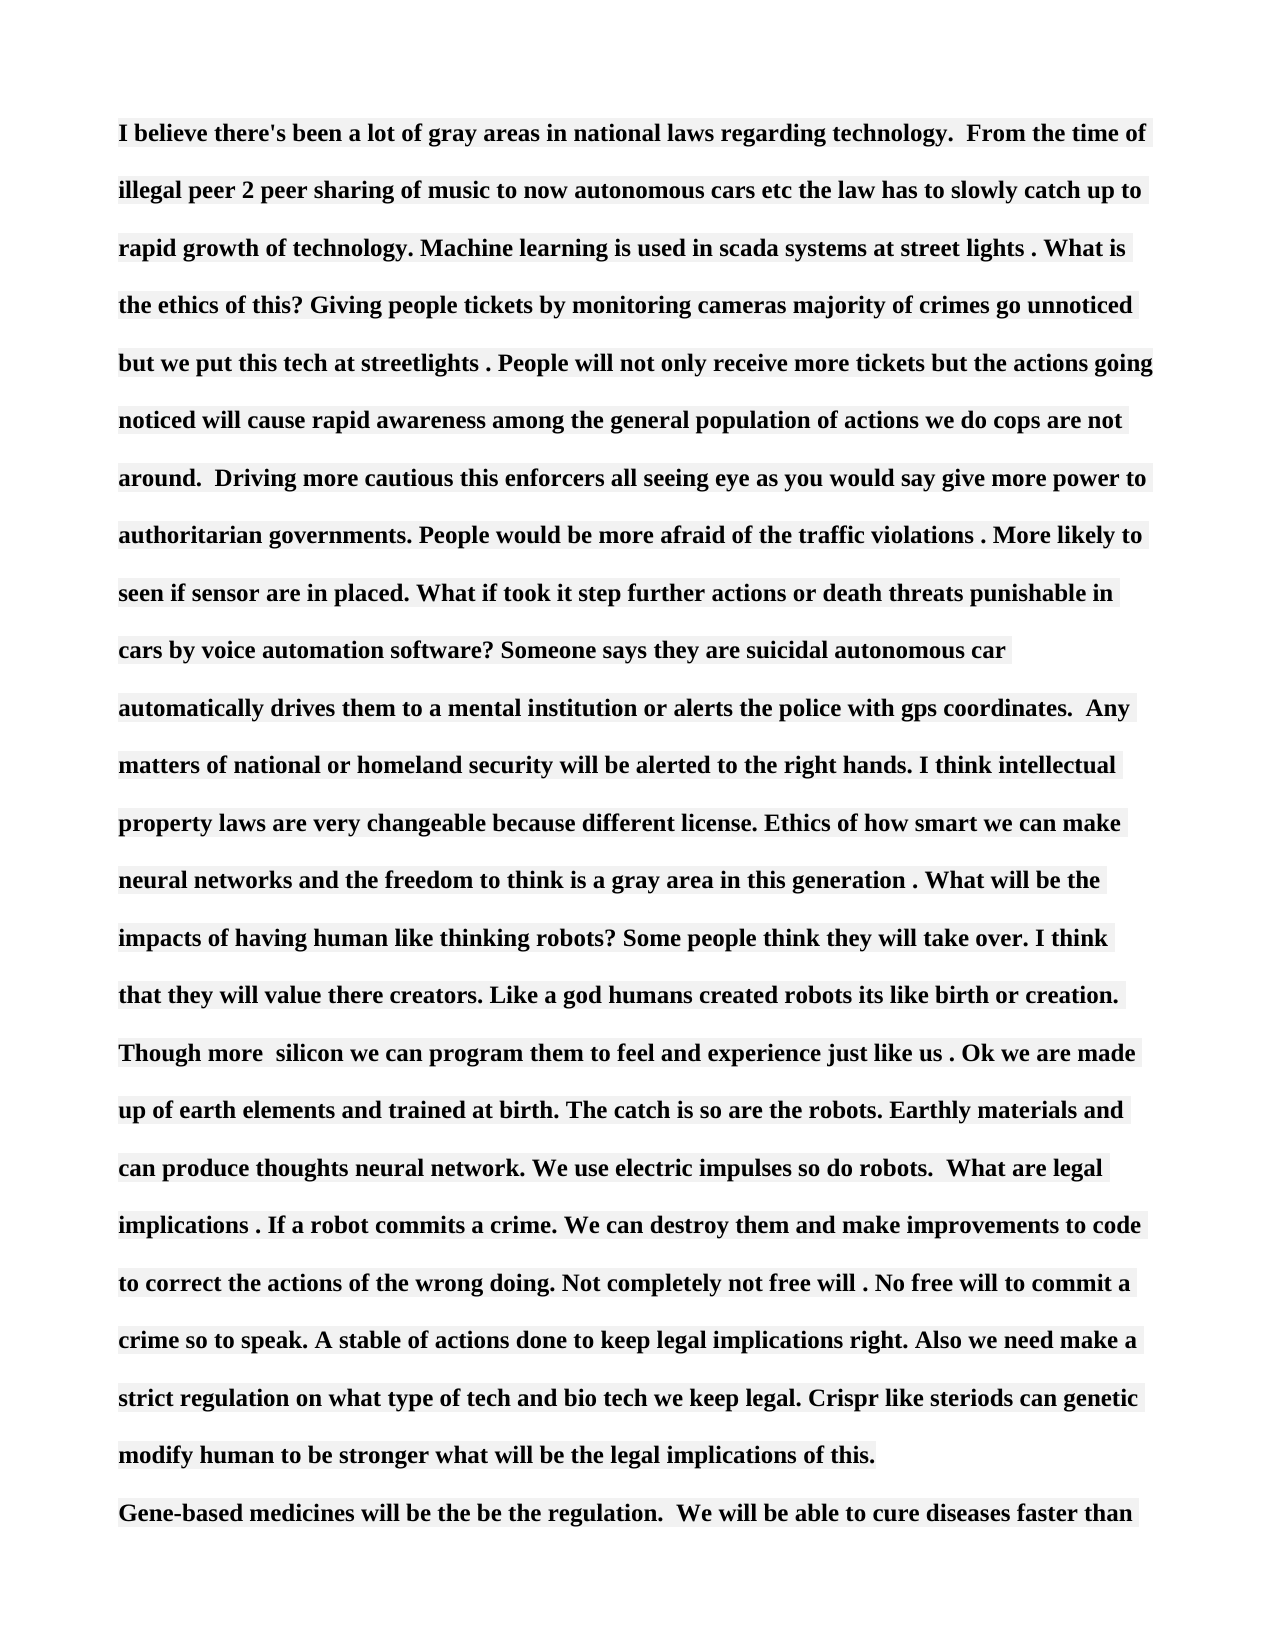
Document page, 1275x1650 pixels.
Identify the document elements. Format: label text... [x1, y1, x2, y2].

text I believe there's been a lot of gray areas in national laws regarding technology. From the time of illegal peer 2 peer sharing of music to now autonomous cars etc the law has to slowly catch up to rapid growth of technology. Machine learning is used in scada systems at street lights . What is the ethics of this? Giving people tickets by monitoring cameras majority of crimes go unnoticed but we put this tech at streetlights . People will not only receive more tickets but the actions going noticed will cause rapid awareness among the general population of actions we do cops are not around. Driving more cautious this enforcers all seeing eye as you would say give more power to authoritarian governments. People would be more afraid of the traffic violations . More likely to seen if sensor are in placed. What if took it step further actions or death threats punishable in cars by voice automation software? Someone says they are suicidal autonomous car automatically drives them to a mental institution or alerts the police with gps coordinates. Any matters of national or homeland security will be alerted to the right hands. I think intellectual property laws are very changeable because different license. Ethics of how smart we can make neural networks and the freedom to think is a gray area in this generation . What will be the impacts of having human like thinking robots? Some people think they will take over. I think that they will value there creators. Like a god humans created robots its like birth or creation. Though more silicon we can program them to feel and experience just like us . Ok we are made up of earth elements and trained at birth. The catch is so are the robots. Earthly materials and can produce thoughts neural network. We use electric impulses so do robots. What are legal implications . If a robot commits a crime. We can destroy them and make improvements to code to correct the actions of the wrong doing. Not completely not free will . No free will to commit a crime so to speak. A stable of actions done to keep legal implications right. Also we need make a strict regulation on what type of tech and bio tech we keep legal. Crispr like steriods can genetic modify human to be stronger what will be the legal implications of this. [118, 118, 1157, 1469]
text Gene-based medicines will be the be the regulation. We will be able to cure diseases faster than [118, 1498, 1157, 1527]
